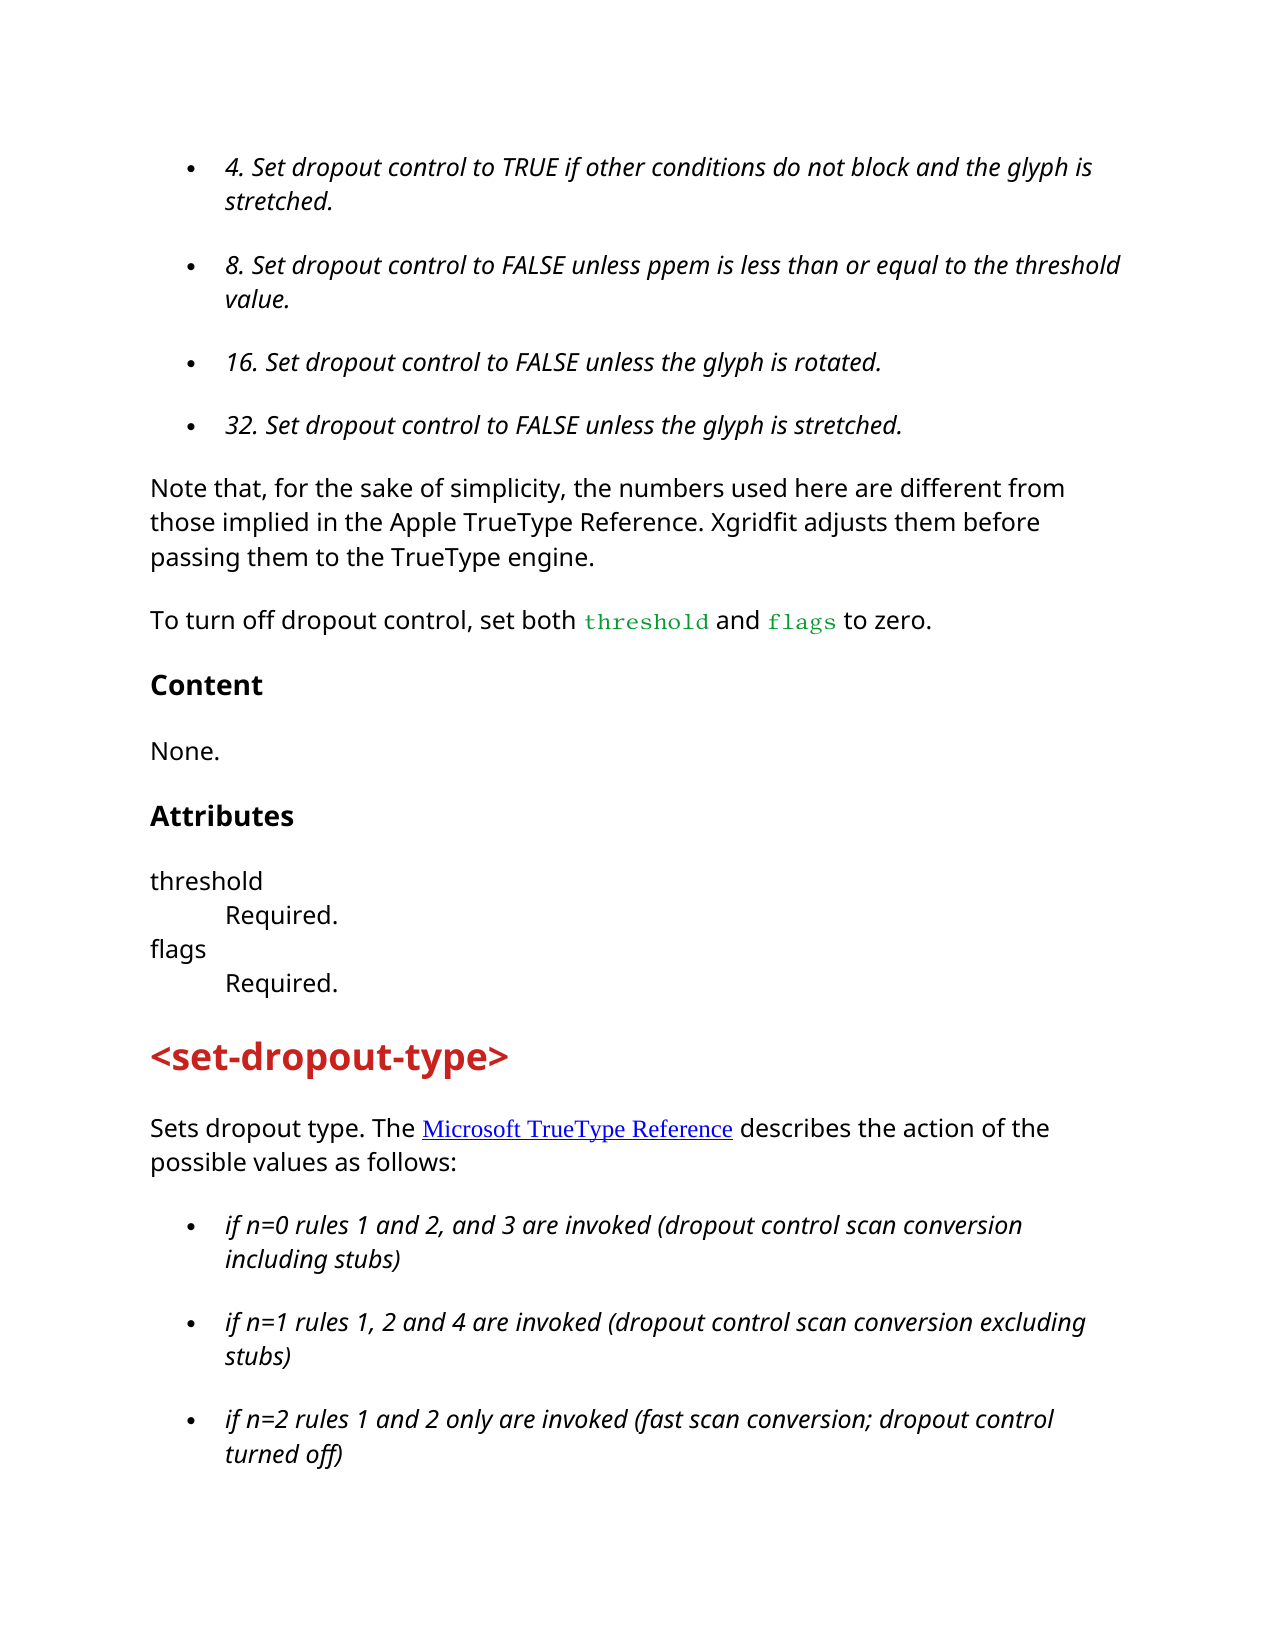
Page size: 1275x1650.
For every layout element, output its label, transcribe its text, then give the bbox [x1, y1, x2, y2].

list if n=0 rules 1 and 2, and 3 are invoked (dropout control scan conversion including stubs) [187, 1208, 1125, 1276]
text None. [150, 733, 1125, 767]
text To turn off dropout control, set both threshold and flags to zero. [150, 602, 1125, 636]
subtitle <set-dropout-type> [150, 1030, 1125, 1081]
text flags [150, 932, 1125, 966]
list if n=2 rules 1 and 2 only are invoked (fast scan conversion; dropout control turned off) [187, 1402, 1125, 1470]
text Required. [225, 966, 1125, 1000]
text threshold [150, 864, 1125, 898]
list if n=1 rules 1, 2 and 4 are invoked (dropout control scan conversion excluding stubs) [187, 1305, 1125, 1373]
list 4. Set dropout control to TRUE if other conditions do not block and the glyph is stretched. [187, 150, 1125, 218]
text Required. [225, 898, 1125, 932]
list 8. Set dropout control to FALSE unless ppem is less than or equal to the threshold value. [187, 247, 1125, 315]
text Sets dropout type. The Microsoft TrueType Reference describes the action of the possible values as follows: [150, 1110, 1125, 1178]
list 32. Set dropout control to FALSE unless the glyph is stretched. [187, 408, 1125, 442]
subtitle Content [150, 666, 1125, 704]
list 16. Set dropout control to FALSE unless the glyph is rotated. [187, 344, 1125, 379]
text Note that, for the sake of simplicity, the numbers used here are different from those implied in the Apple TrueType Reference. Xgridfit adjusts them before passing them to the TrueType engine. [150, 471, 1125, 573]
subtitle Attributes [150, 796, 1125, 835]
